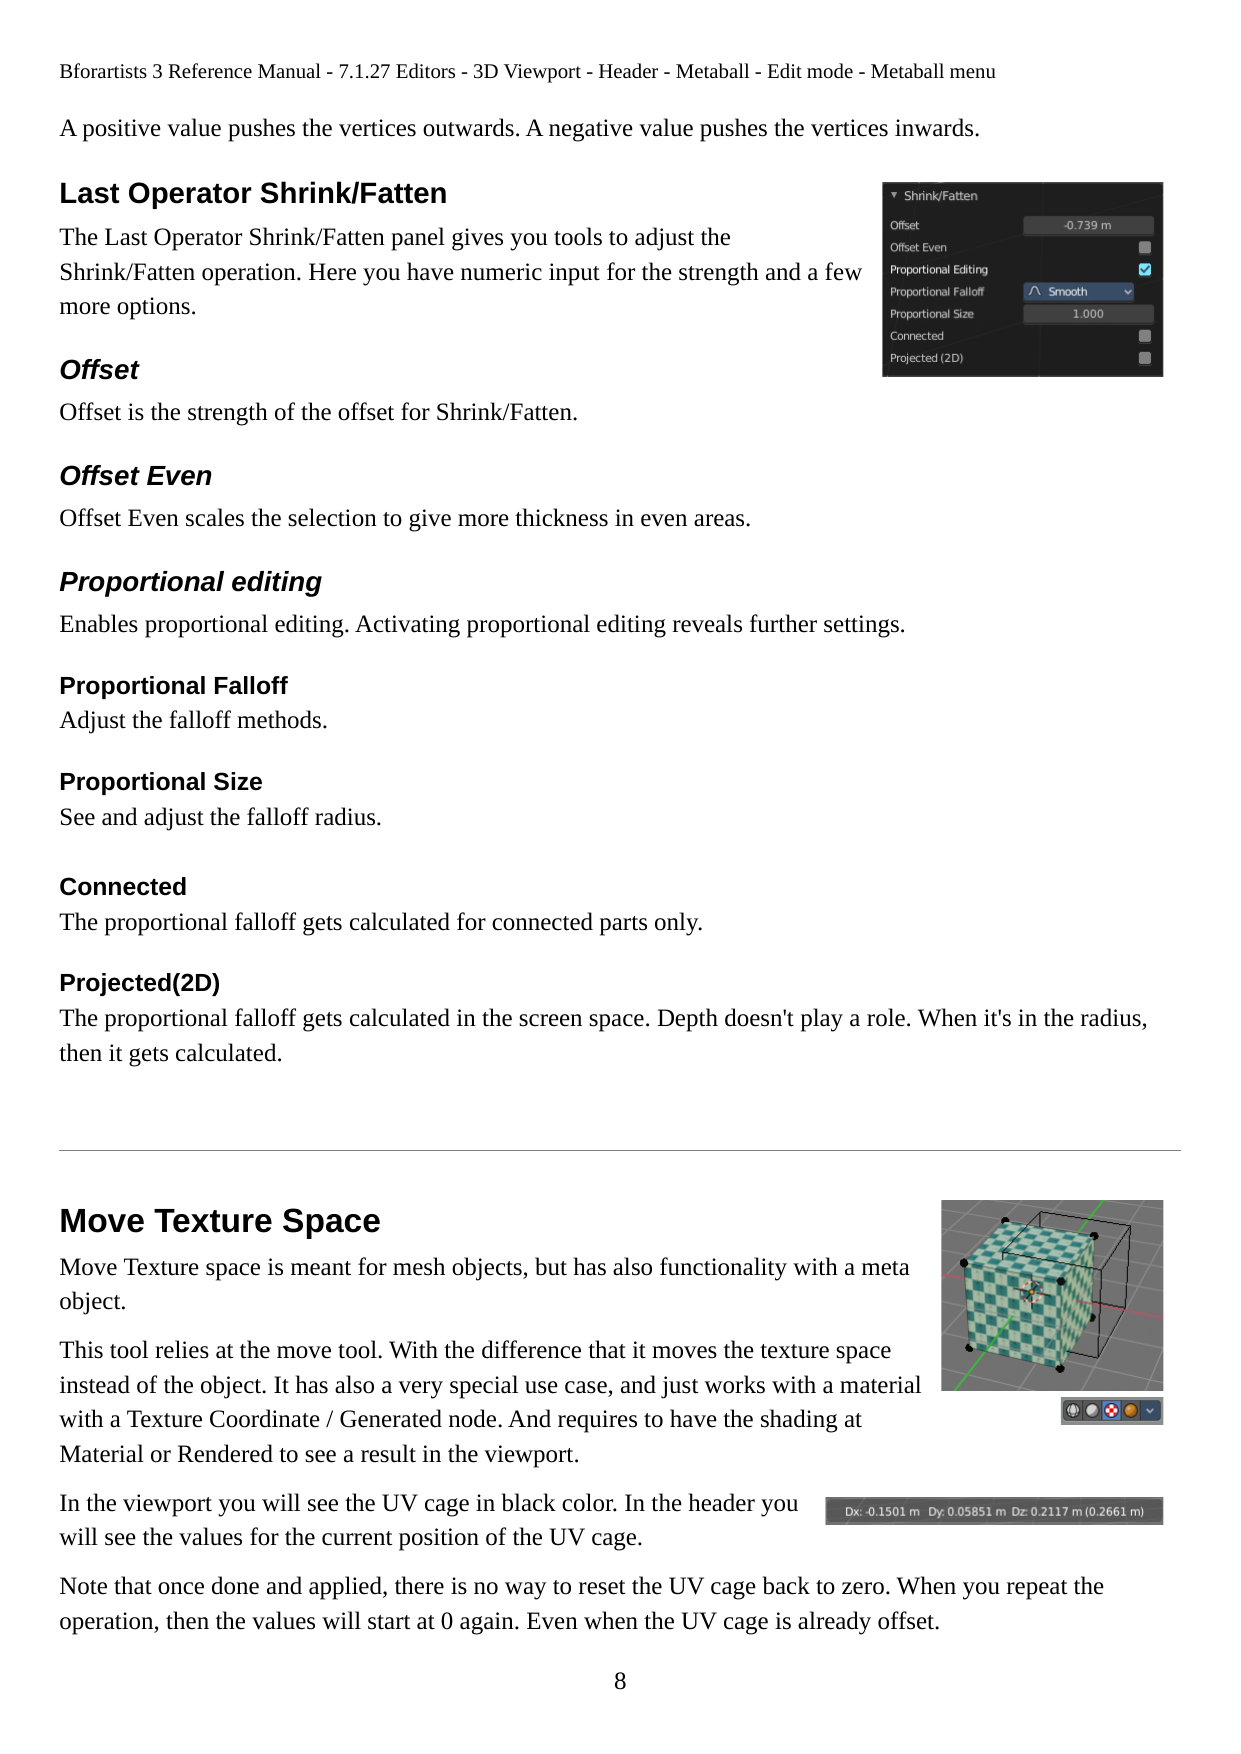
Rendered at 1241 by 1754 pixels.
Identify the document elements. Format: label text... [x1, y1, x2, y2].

picture [825, 1497, 1164, 1525]
subtitle [1164, 1201, 1181, 1239]
text The Last Operator Shrink/Fatten panel gives you tools to adjust the Shrink/Fatten operation. Here you have numeric input for the strength and a few more options. [59, 222, 882, 320]
text In the viewport you will see the UV cage in black color. In the header you will see the values for the current position of the UV cage. [59, 1488, 1181, 1551]
text Offset Even scales the selection to give more thickness in even areas. [59, 503, 1181, 532]
subtitle Offset [59, 353, 1181, 385]
text This tool relies at the move tool. With the difference that it moves the texture space instead of the object. It has also a very special use case, and just works with a material with a Texture Coordinate / Generated node. And requires to have the shading at Material or Rendered to see a result in the viewport. [59, 1335, 1181, 1468]
text A positive value pushes the vertices outwards. A negative value pushes the vertices inwards. [59, 113, 1181, 141]
subtitle Last Operator Shrink/Fatten [59, 176, 1181, 210]
text See and adjust the falloff radius. [59, 802, 1181, 831]
subtitle Move Texture Space [59, 1201, 941, 1239]
text Move Texture space is meant for mesh objects, but has also functionality with a meta object. [59, 1252, 941, 1315]
subtitle Proportional editing [59, 565, 1181, 597]
subtitle Projected(2D) [59, 968, 1181, 997]
text Adjust the falloff methods. [59, 706, 1181, 734]
picture [882, 182, 1164, 377]
subtitle Offset Even [59, 459, 1181, 491]
subtitle Proportional Falloff [59, 671, 1181, 699]
text The proportional falloff gets calculated in the screen space. Depth doesn't play a role. When it's in the radius, then it gets calculated. [59, 1003, 1181, 1066]
picture [941, 1200, 1164, 1391]
text Offset is the strength of the offset for Shrink/Fatten. [59, 397, 1181, 426]
text The proportional falloff gets calculated for connected parts only. [59, 907, 1181, 936]
picture [1060, 1397, 1164, 1425]
text Enables proportional editing. Activating proportional editing reveals further settings. [59, 609, 1181, 638]
subtitle Proportional Size [59, 767, 1181, 796]
text Note that once done and applied, there is no way to reset the UV cage back to zero. When you repeat the operation, then the values will start at 0 again. Even when the UV cage is already offset. [59, 1571, 1181, 1635]
subtitle Connected [59, 872, 1181, 901]
